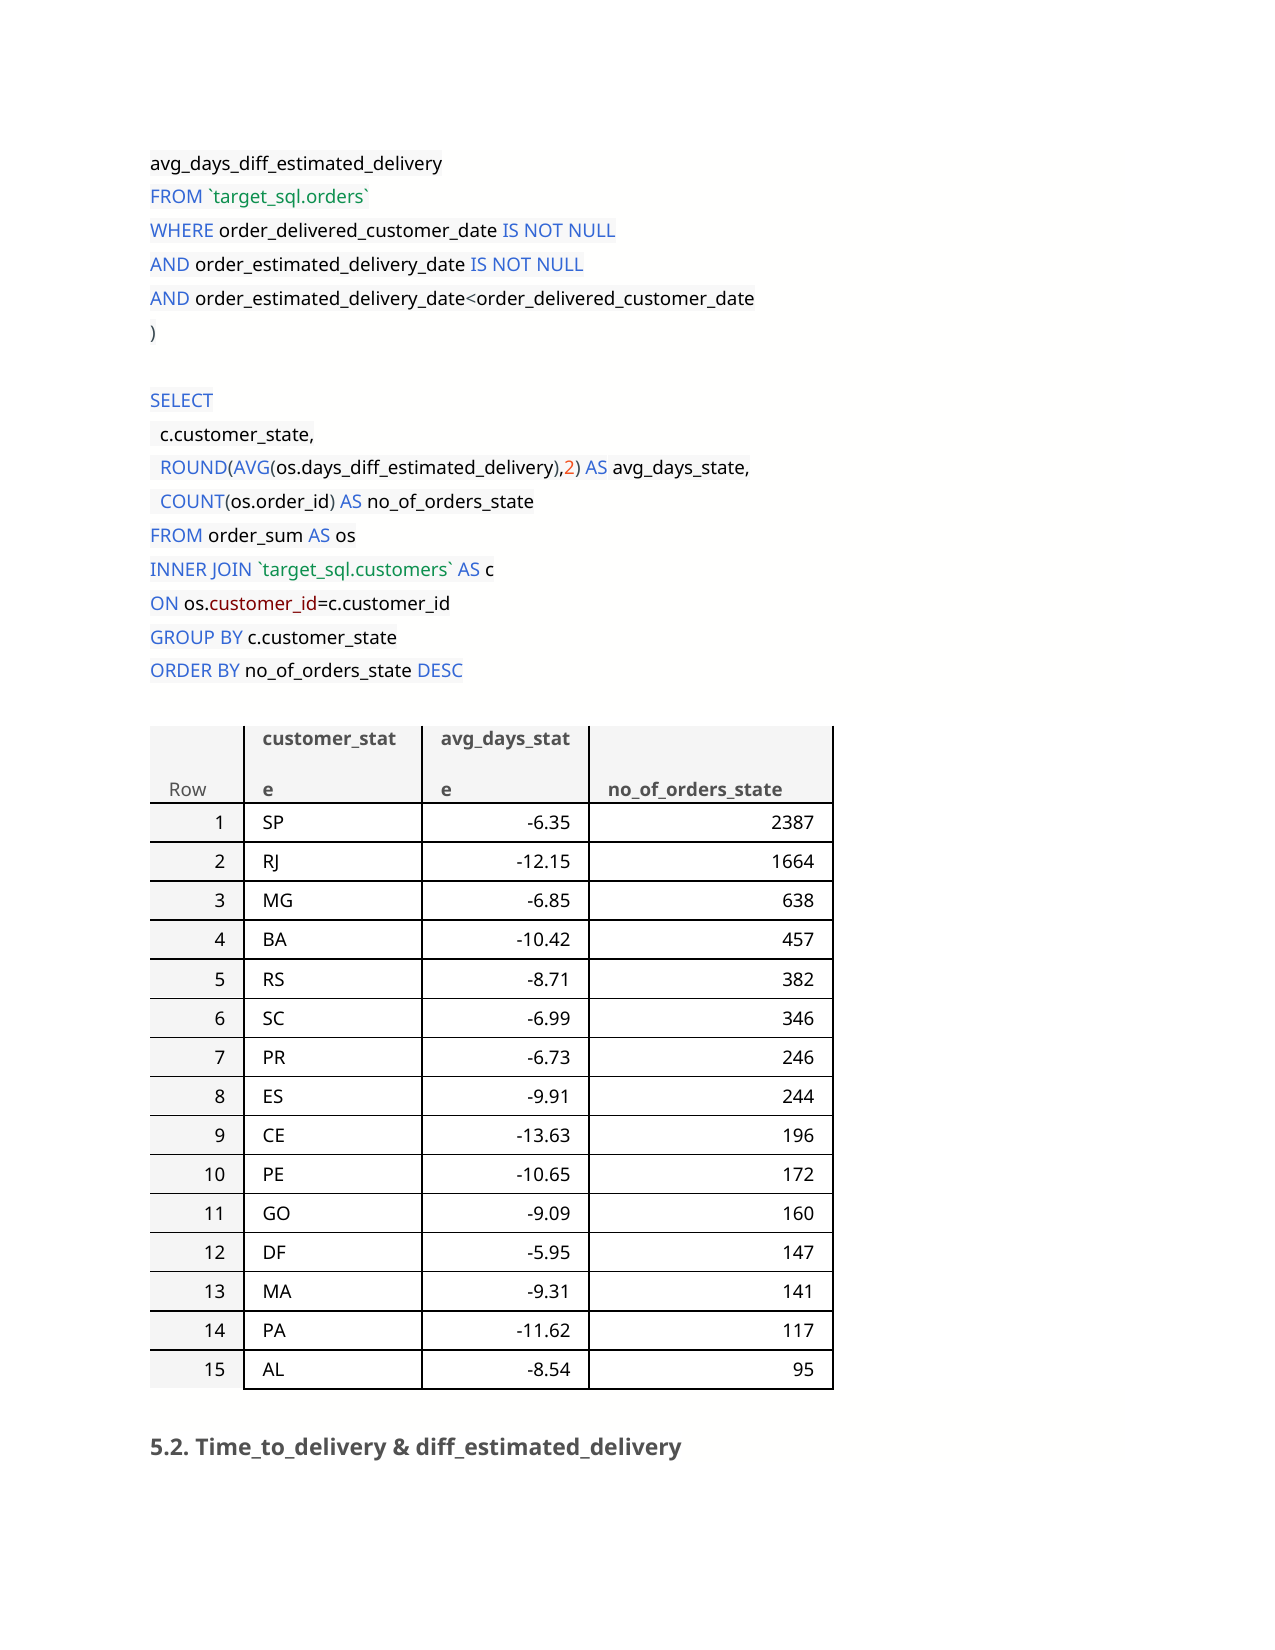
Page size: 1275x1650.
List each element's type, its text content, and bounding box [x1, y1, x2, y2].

table_cell 2387 [590, 804, 832, 841]
table_cell -12.15 [423, 843, 588, 880]
table_cell -9.91 [423, 1077, 588, 1114]
table_cell 7 [150, 1038, 243, 1076]
text ) [150, 319, 1125, 345]
table_cell 4 [150, 921, 243, 958]
table_header customer_state [245, 726, 421, 802]
table_cell PE [245, 1155, 421, 1193]
table_cell PA [245, 1312, 421, 1349]
table_cell -6.35 [423, 804, 588, 841]
table_cell PR [245, 1038, 421, 1076]
table_cell 1664 [590, 843, 832, 880]
table_header no_of_orders_state [590, 726, 832, 802]
table_cell 160 [590, 1194, 832, 1232]
table_cell 346 [590, 999, 832, 1036]
table_cell 8 [150, 1077, 243, 1114]
table_cell ES [245, 1077, 421, 1114]
table_cell -6.85 [423, 882, 588, 919]
table_cell 141 [590, 1272, 832, 1310]
table_cell SP [245, 804, 421, 841]
table_header avg_days_state [423, 726, 588, 802]
table_cell 457 [590, 921, 832, 958]
table_cell 2 [150, 843, 243, 880]
text c.customer_state, [150, 421, 1125, 446]
table_cell CE [245, 1116, 421, 1154]
text AND order_estimated_delivery_date<order_delivered_customer_date [150, 285, 1125, 311]
table_cell 9 [150, 1116, 243, 1154]
table_cell RS [245, 960, 421, 997]
table_cell -10.65 [423, 1155, 588, 1193]
table_cell -9.09 [423, 1194, 588, 1232]
table_cell DF [245, 1233, 421, 1271]
table_cell MG [245, 882, 421, 919]
text SELECT [150, 387, 1125, 412]
text WHERE order_delivered_customer_date IS NOT NULL [150, 218, 1125, 243]
table_cell 5 [150, 960, 243, 997]
text ROUND(AVG(os.days_diff_estimated_delivery),2) AS avg_days_state, [150, 455, 1125, 480]
table_cell 14 [150, 1312, 243, 1349]
table_cell 6 [150, 999, 243, 1036]
table_cell 147 [590, 1233, 832, 1271]
text INNER JOIN `target_sql.customers` AS c [150, 556, 1125, 582]
table_cell -11.62 [423, 1312, 588, 1349]
text GROUP BY c.customer_state [150, 624, 1125, 649]
table_cell 12 [150, 1233, 243, 1271]
text AND order_estimated_delivery_date IS NOT NULL [150, 252, 1125, 277]
table_cell 172 [590, 1155, 832, 1193]
table_cell 95 [590, 1351, 832, 1388]
table_cell 11 [150, 1194, 243, 1232]
text FROM `target_sql.orders` [150, 184, 1125, 209]
table_header Row [150, 726, 243, 802]
text ON os.customer_id=c.customer_id [150, 590, 1125, 616]
table_cell 196 [590, 1116, 832, 1154]
text 5.2. Time_to_delivery & diff_estimated_delivery [150, 1431, 1125, 1462]
table_cell -8.54 [423, 1351, 588, 1388]
table_cell AL [245, 1351, 421, 1388]
table_cell 244 [590, 1077, 832, 1114]
table_cell 10 [150, 1155, 243, 1193]
text ORDER BY no_of_orders_state DESC [150, 658, 1125, 683]
table_cell -10.42 [423, 921, 588, 958]
table_cell GO [245, 1194, 421, 1232]
table_cell 117 [590, 1312, 832, 1349]
table_cell 638 [590, 882, 832, 919]
text avg_days_diff_estimated_delivery [150, 150, 1125, 176]
table_cell -6.73 [423, 1038, 588, 1076]
table_cell 3 [150, 882, 243, 919]
table_cell -5.95 [423, 1233, 588, 1271]
table_cell 382 [590, 960, 832, 997]
table_cell -13.63 [423, 1116, 588, 1154]
table_cell BA [245, 921, 421, 958]
table_cell 13 [150, 1272, 243, 1310]
table_cell SC [245, 999, 421, 1036]
table_cell -9.31 [423, 1272, 588, 1310]
text FROM order_sum AS os [150, 522, 1125, 548]
table_cell MA [245, 1272, 421, 1310]
table_cell -6.99 [423, 999, 588, 1036]
table_cell 1 [150, 804, 243, 841]
table_cell -8.71 [423, 960, 588, 997]
table_cell 246 [590, 1038, 832, 1076]
text COUNT(os.order_id) AS no_of_orders_state [150, 488, 1125, 514]
table_cell 15 [150, 1351, 243, 1388]
table_cell RJ [245, 843, 421, 880]
